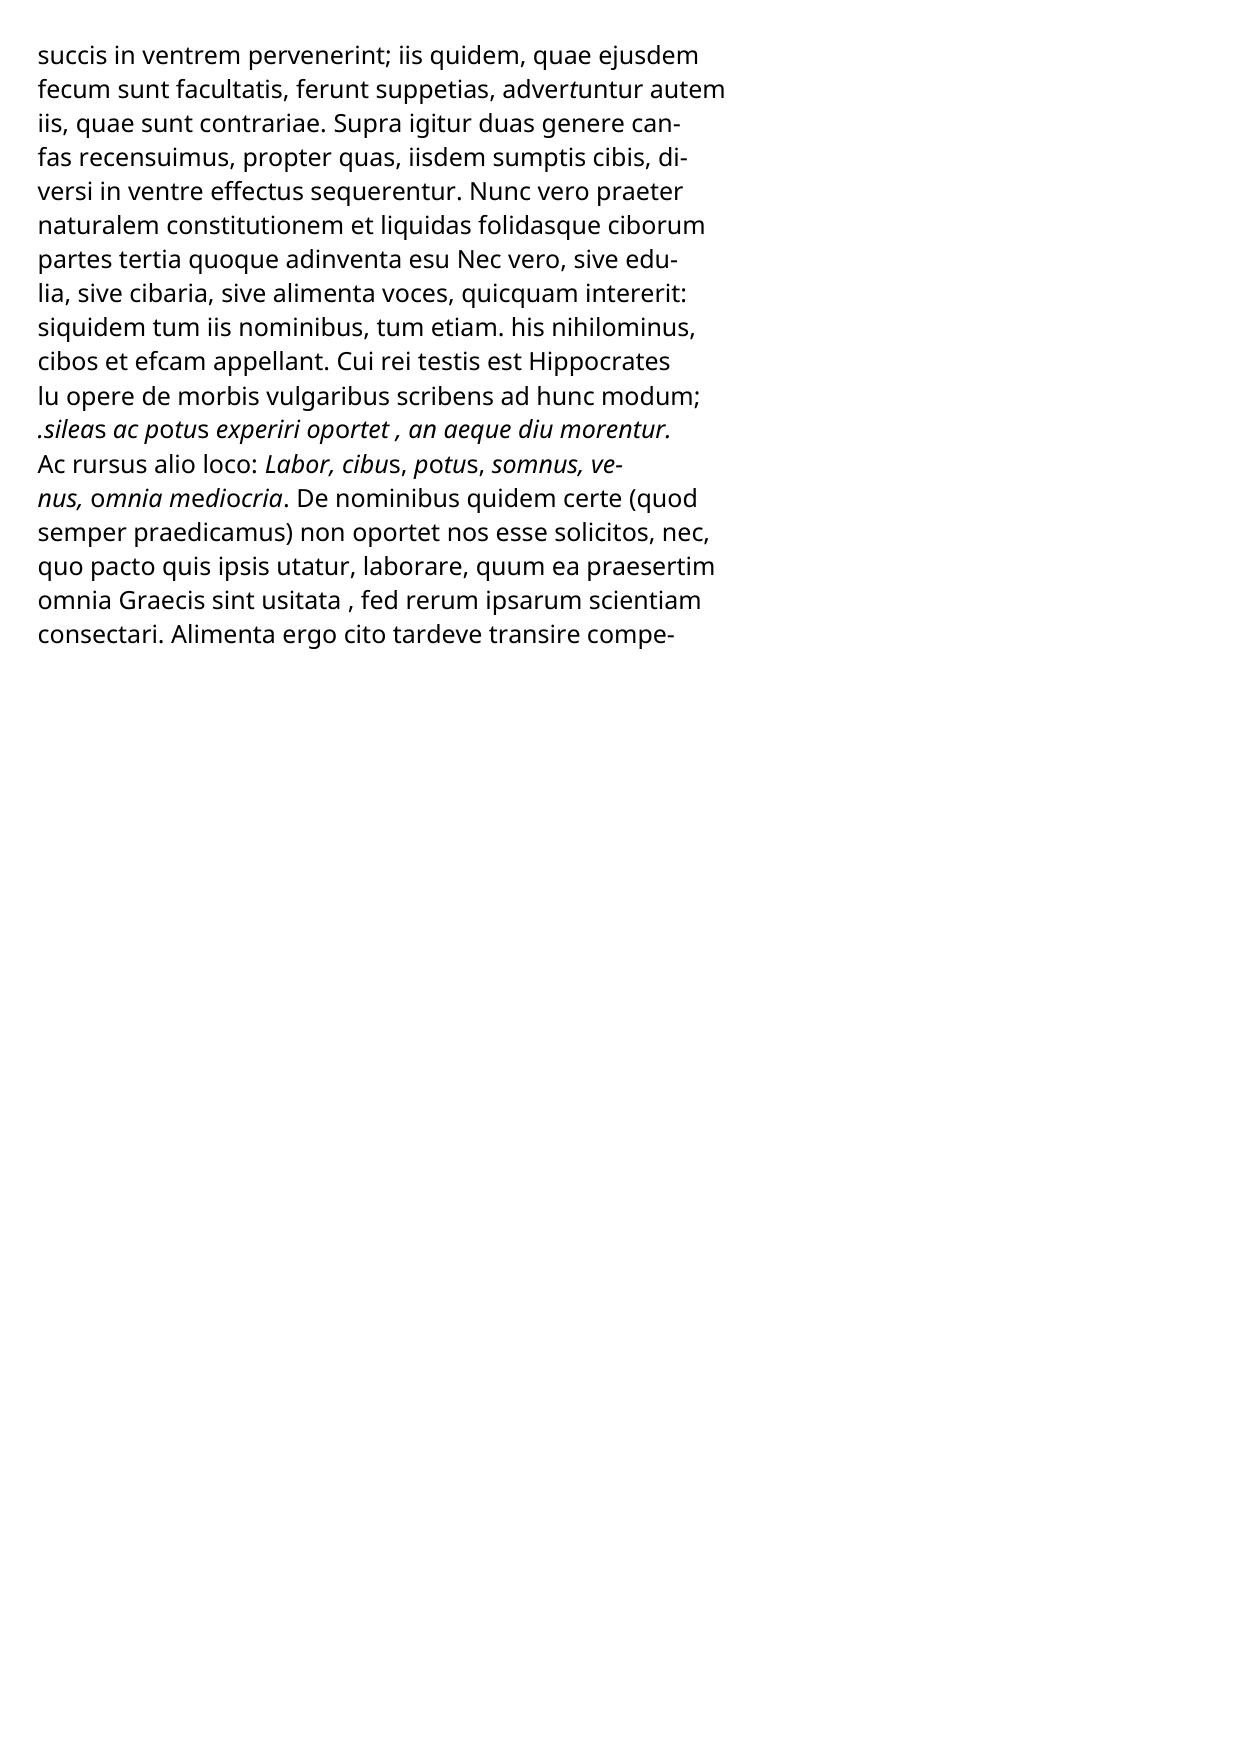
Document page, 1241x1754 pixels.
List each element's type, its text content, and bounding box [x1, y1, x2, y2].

text succis in ventrem pervenerint; iis quidem, quae ejusdem fecum sunt facultatis, ferunt suppetias, advertuntur autem iis, quae sunt contrariae. Supra igitur duas genere can- fas recensuimus, propter quas, iisdem sumptis cibis, di- versi in ventre effectus sequerentur. Nunc vero praeter naturalem constitutionem et liquidas folidasque ciborum partes tertia quoque adinventa esu Nec vero, sive edu- lia, sive cibaria, sive alimenta voces, quicquam intererit: siquidem tum iis nominibus, tum etiam. his nihilominus, cibos et efcam appellant. Cui rei testis est Hippocrates lu opere de morbis vulgaribus scribens ad hunc modum; .sileas ac potus experiri oportet , an aeque diu morentur. Ac rursus alio loco: Labor, cibus, potus, somnus, ve- nus, omnia mediocria. De nominibus quidem certe (quod semper praedicamus) non oportet nos esse solicitos, nec, quo pacto quis ipsis utatur, laborare, quum ea praesertim omnia Graecis sint usitata , fed rerum ipsarum scientiam consectari. Alimenta ergo cito tardeve transire compe- [37, 37, 1203, 651]
